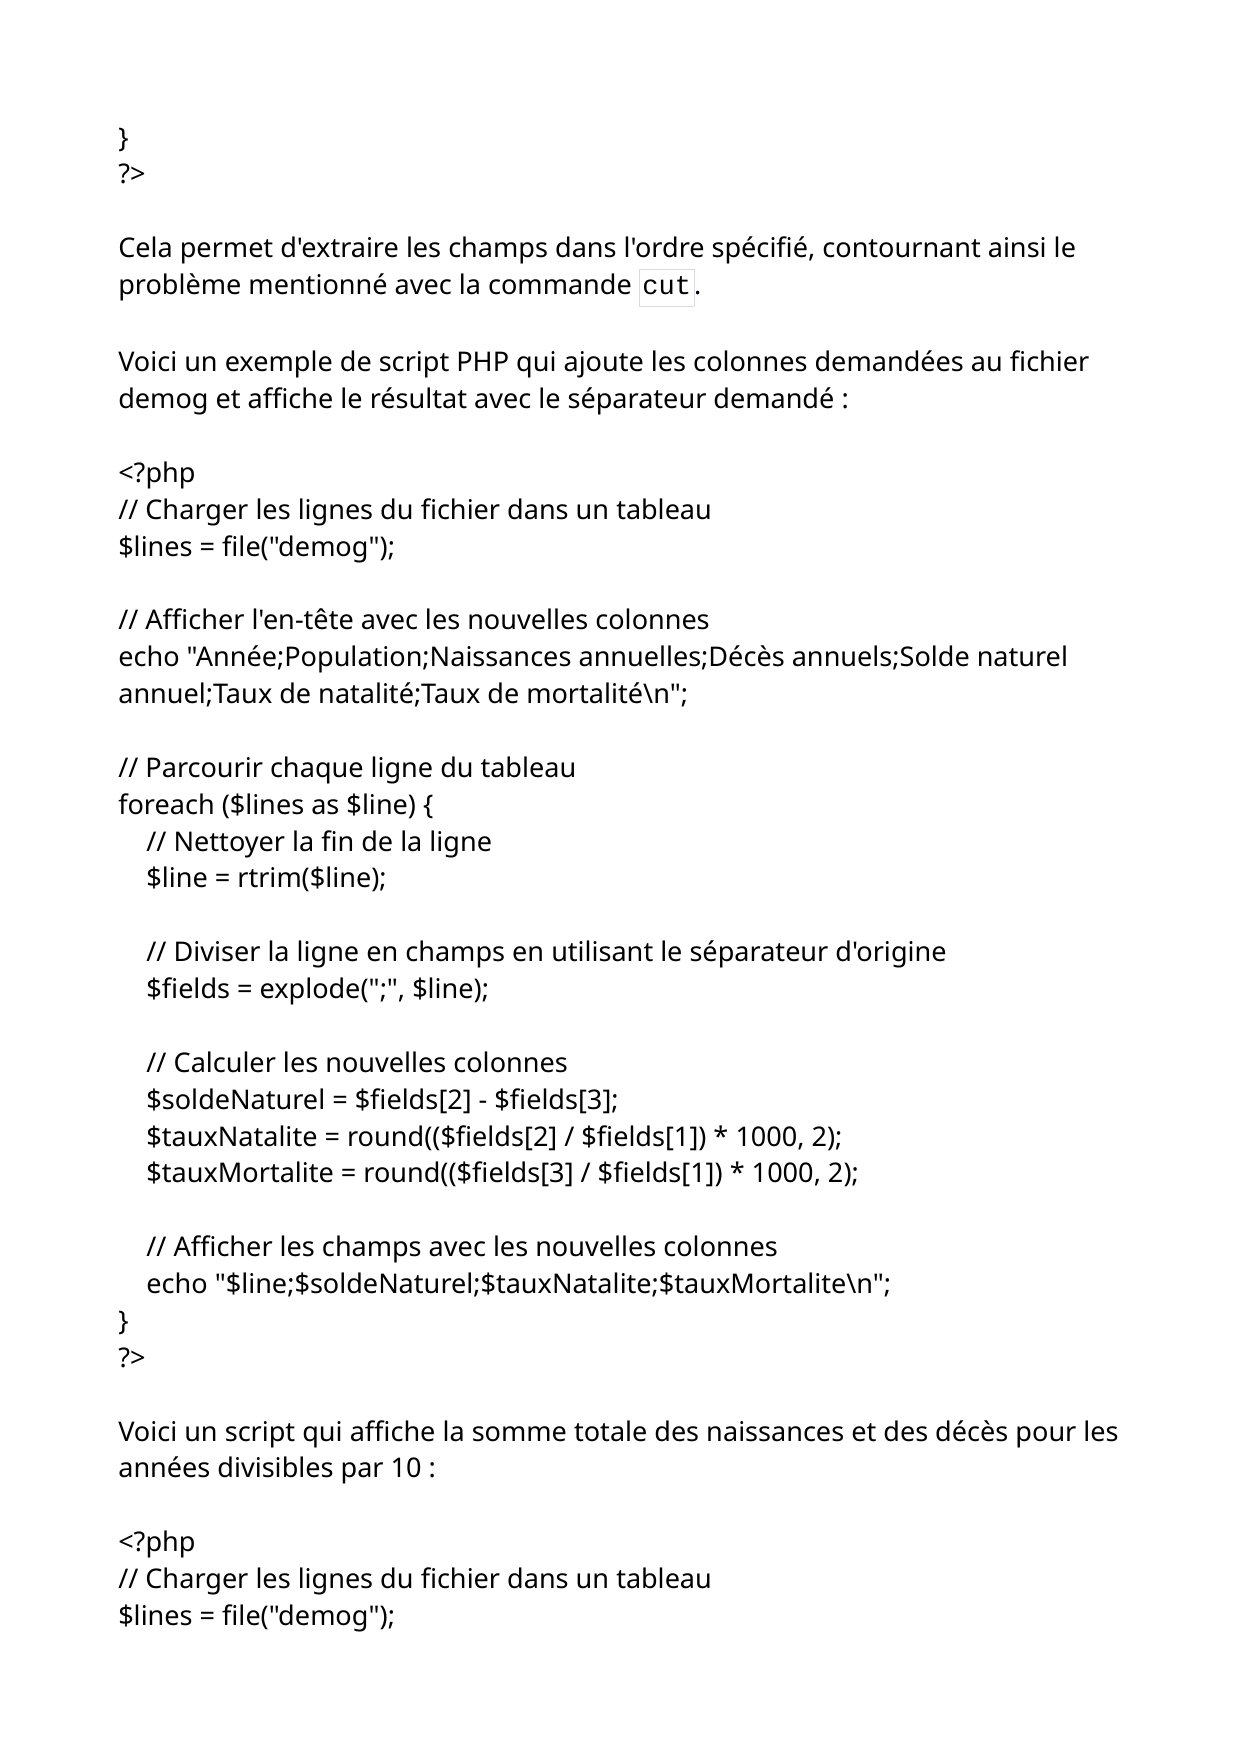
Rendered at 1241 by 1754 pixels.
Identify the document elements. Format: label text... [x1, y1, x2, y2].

text $lines = file("demog"); [118, 527, 1122, 564]
text $line = rtrim($line); [118, 859, 1122, 896]
text ?> [118, 1338, 1122, 1375]
text foreach ($lines as $line) { [118, 785, 1122, 822]
text <?php [118, 453, 1122, 490]
text ?> [118, 155, 1122, 192]
text echo "$line;$soldeNaturel;$tauxNatalite;$tauxMortalite\n"; [118, 1264, 1122, 1301]
text } [118, 118, 1122, 155]
text $lines = file("demog"); [118, 1596, 1122, 1633]
text // Charger les lignes du fichier dans un tableau [118, 490, 1122, 527]
text // Afficher l'en-tête avec les nouvelles colonnes [118, 601, 1122, 638]
text // Charger les lignes du fichier dans un tableau [118, 1559, 1122, 1596]
text $fields = explode(";", $line); [118, 969, 1122, 1006]
text // Calculer les nouvelles colonnes [118, 1043, 1122, 1080]
text $tauxNatalite = round(($fields[2] / $fields[1]) * 1000, 2); [118, 1117, 1122, 1154]
text Voici un exemple de script PHP qui ajoute les colonnes demandées au fichier demog et affiche le résultat avec le séparateur demandé : [118, 343, 1122, 416]
text } [118, 1301, 1122, 1338]
text // Afficher les champs avec les nouvelles colonnes [118, 1228, 1122, 1264]
text echo "Année;Population;Naissances annuelles;Décès annuels;Solde naturel annuel;Taux de natalité;Taux de mortalité\n"; [118, 638, 1122, 711]
text Voici un script qui affiche la somme totale des naissances et des décès pour les années divisibles par 10 : [118, 1412, 1122, 1486]
text // Diviser la ligne en champs en utilisant le séparateur d'origine [118, 933, 1122, 969]
text // Nettoyer la fin de la ligne [118, 822, 1122, 859]
text $soldeNaturel = $fields[2] - $fields[3]; [118, 1080, 1122, 1117]
text Cela permet d'extraire les champs dans l'ordre spécifié, contournant ainsi le problème mentionné avec la commande cut. [118, 229, 1122, 306]
text // Parcourir chaque ligne du tableau [118, 748, 1122, 785]
text <?php [118, 1523, 1122, 1559]
text $tauxMortalite = round(($fields[3] / $fields[1]) * 1000, 2); [118, 1154, 1122, 1191]
